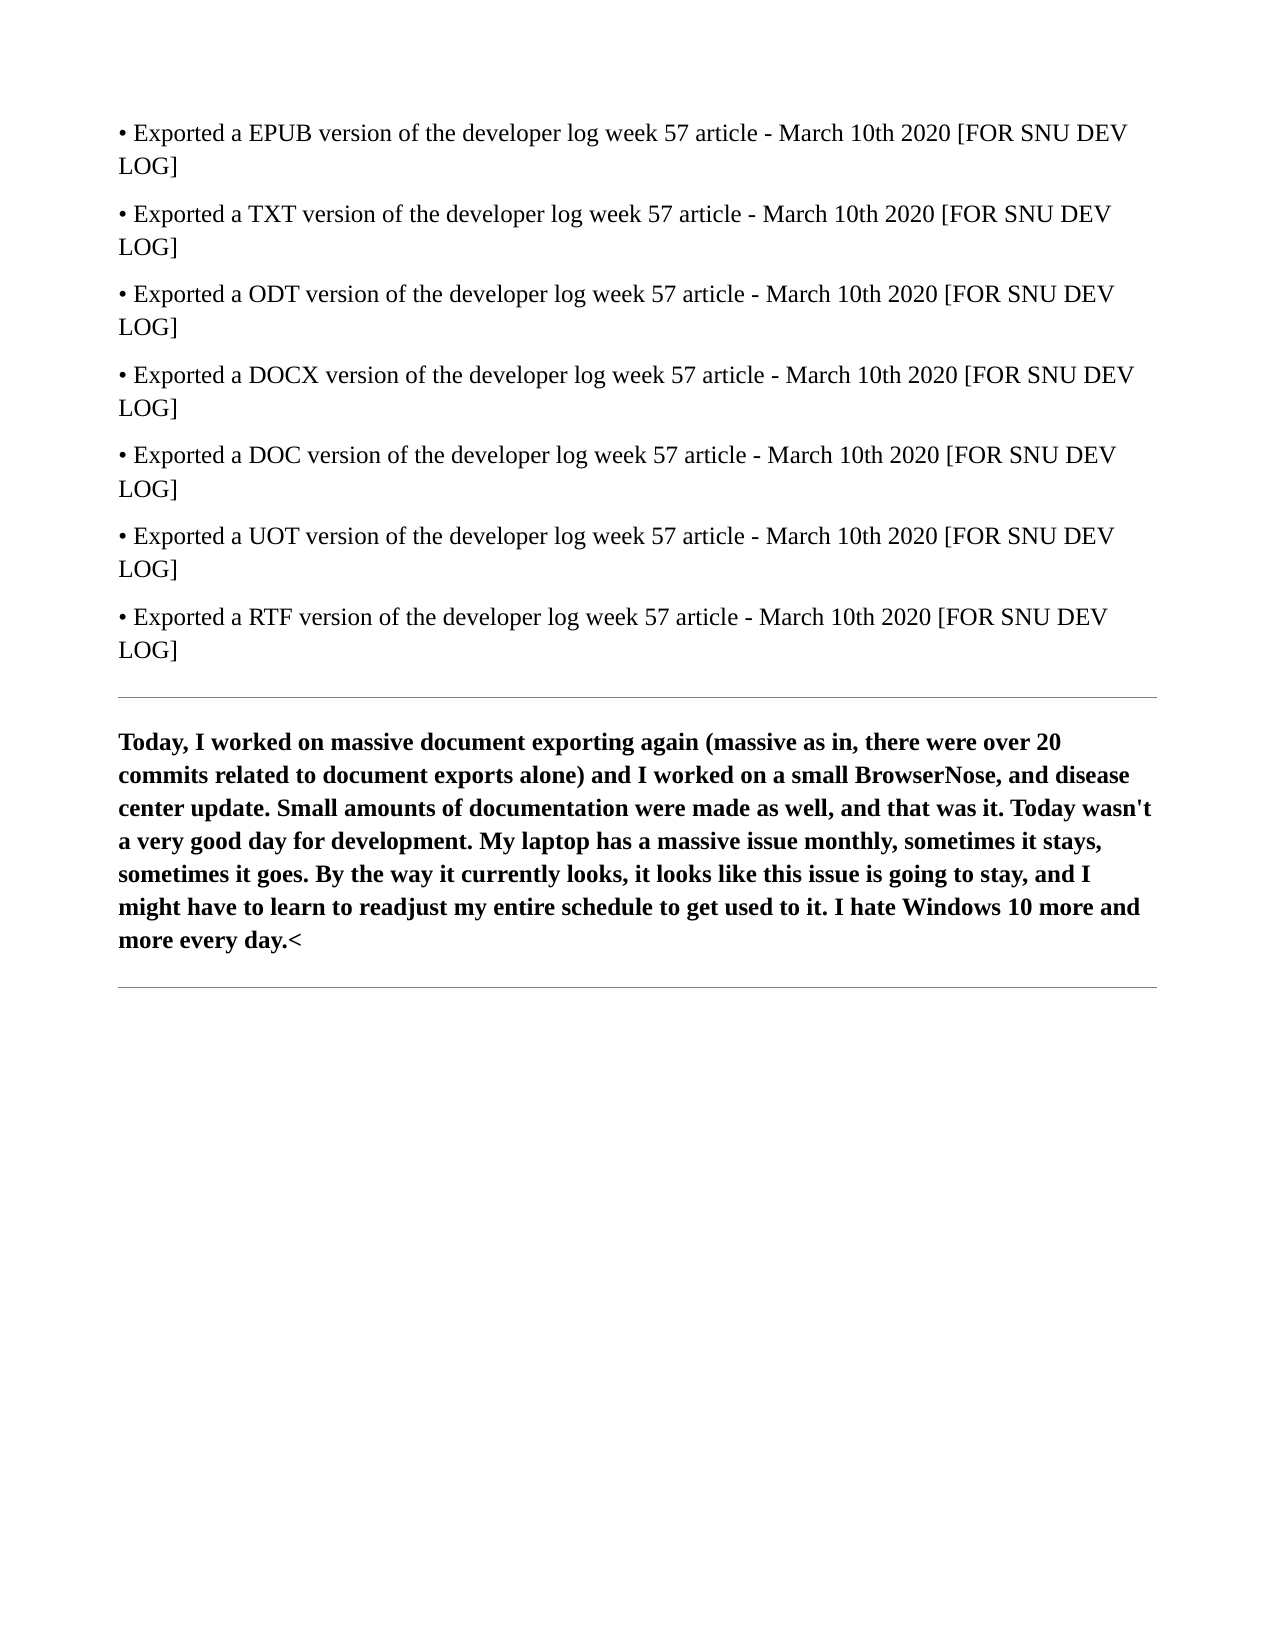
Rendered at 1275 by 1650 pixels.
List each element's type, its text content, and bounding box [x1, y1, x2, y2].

text Today, I worked on massive document exporting again (massive as in, there were over 20 commits related to document exports alone) and I worked on a small BrowserNose, and disease center update. Small amounts of documentation were made as well, and that was it. Today wasn't a very good day for development. My laptop has a massive issue monthly, sometimes it stays, sometimes it goes. By the way it currently looks, it looks like this issue is going to stay, and I might have to learn to readjust my entire schedule to get used to it. I hate Windows 10 more and more every day.< [118, 727, 1157, 953]
text • Exported a DOCX version of the developer log week 57 article - March 10th 2020 [FOR SNU DEV LOG] [118, 360, 1157, 422]
text • Exported a UOT version of the developer log week 57 article - March 10th 2020 [FOR SNU DEV LOG] [118, 521, 1157, 583]
text • Exported a ODT version of the developer log week 57 article - March 10th 2020 [FOR SNU DEV LOG] [118, 279, 1157, 341]
text • Exported a EPUB version of the developer log week 57 article - March 10th 2020 [FOR SNU DEV LOG] [118, 118, 1157, 180]
text • Exported a RTF version of the developer log week 57 article - March 10th 2020 [FOR SNU DEV LOG] [118, 602, 1157, 664]
text • Exported a TXT version of the developer log week 57 article - March 10th 2020 [FOR SNU DEV LOG] [118, 199, 1157, 261]
text • Exported a DOC version of the developer log week 57 article - March 10th 2020 [FOR SNU DEV LOG] [118, 441, 1157, 502]
